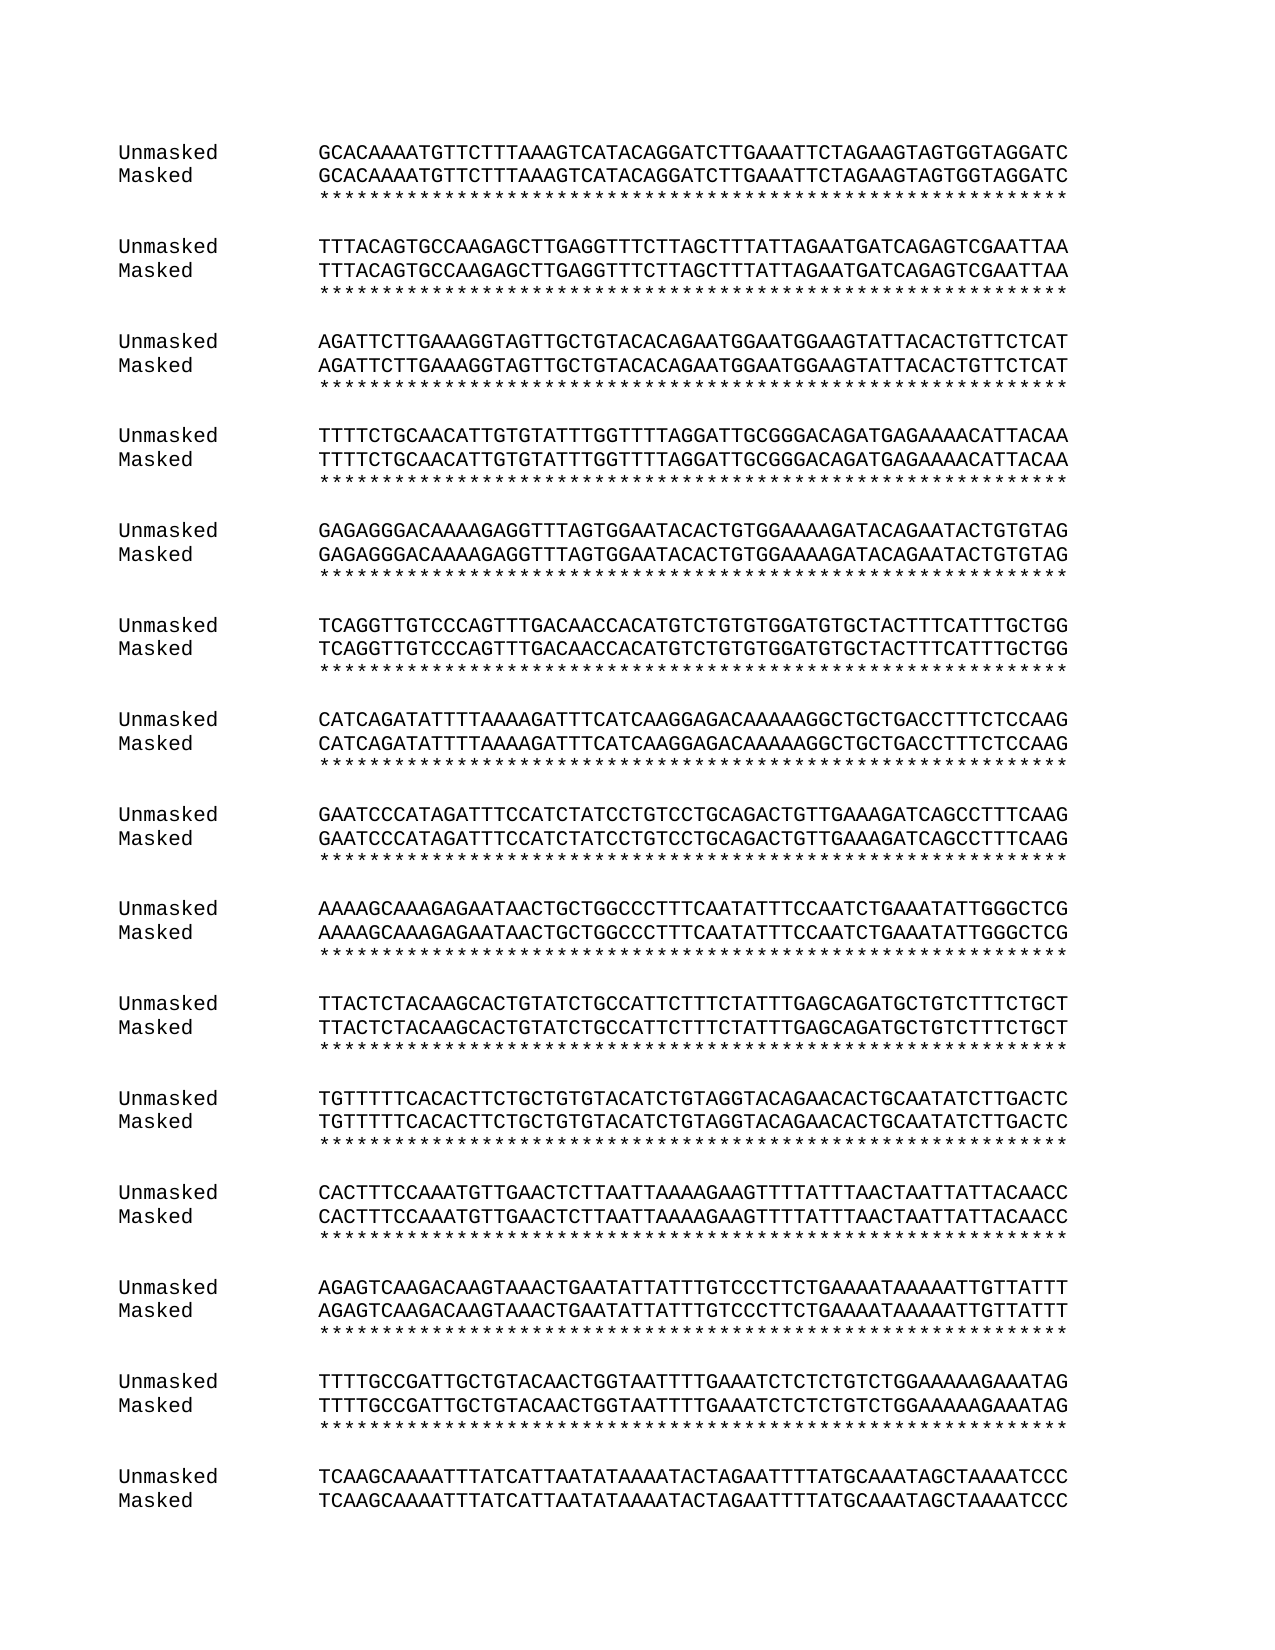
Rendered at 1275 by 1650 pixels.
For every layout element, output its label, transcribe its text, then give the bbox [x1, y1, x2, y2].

text Masked AGATTCTTGAAAGGTAGTTGCTGTACACAGAATGGAATGGAAGTATTACACTGTTCTCAT [118, 354, 1157, 378]
text Masked AGAGTCAAGACAAGTAAACTGAATATTATTTGTCCCTTCTGAAAATAAAAATTGTTATTT [118, 1300, 1157, 1324]
text Masked TCAAGCAAAATTTATCATTAATATAAAATACTAGAATTTTATGCAAATAGCTAAAATCCC [118, 1489, 1157, 1513]
text Masked GAATCCCATAGATTTCCATCTATCCTGTCCTGCAGACTGTTGAAAGATCAGCCTTTCAAG [118, 827, 1157, 851]
text Unmasked TCAGGTTGTCCCAGTTTGACAACCACATGTCTGTGTGGATGTGCTACTTTCATTTGCTGG [118, 615, 1157, 638]
text ************************************************************ [118, 1229, 1157, 1253]
text Masked TCAGGTTGTCCCAGTTTGACAACCACATGTCTGTGTGGATGTGCTACTTTCATTTGCTGG [118, 638, 1157, 662]
text Masked TTTTCTGCAACATTGTGTATTTGGTTTTAGGATTGCGGGACAGATGAGAAAACATTACAA [118, 449, 1157, 473]
text ************************************************************ [118, 1135, 1157, 1158]
text Masked CACTTTCCAAATGTTGAACTCTTAATTAAAAGAAGTTTTATTTAACTAATTATTACAACC [118, 1206, 1157, 1229]
text ************************************************************ [118, 189, 1157, 213]
text ************************************************************ [118, 1324, 1157, 1348]
text Unmasked AGATTCTTGAAAGGTAGTTGCTGTACACAGAATGGAATGGAAGTATTACACTGTTCTCAT [118, 331, 1157, 354]
text Masked TTTACAGTGCCAAGAGCTTGAGGTTTCTTAGCTTTATTAGAATGATCAGAGTCGAATTAA [118, 260, 1157, 284]
text Masked TTACTCTACAAGCACTGTATCTGCCATTCTTTCTATTTGAGCAGATGCTGTCTTTCTGCT [118, 1017, 1157, 1040]
text Unmasked TTTTGCCGATTGCTGTACAACTGGTAATTTTGAAATCTCTCTGTCTGGAAAAAGAAATAG [118, 1371, 1157, 1395]
text Masked GCACAAAATGTTCTTTAAAGTCATACAGGATCTTGAAATTCTAGAAGTAGTGGTAGGATC [118, 165, 1157, 189]
text ************************************************************ [118, 378, 1157, 402]
text Unmasked TTACTCTACAAGCACTGTATCTGCCATTCTTTCTATTTGAGCAGATGCTGTCTTTCTGCT [118, 993, 1157, 1017]
text Unmasked TGTTTTTCACACTTCTGCTGTGTACATCTGTAGGTACAGAACACTGCAATATCTTGACTC [118, 1088, 1157, 1111]
text Unmasked GAGAGGGACAAAAGAGGTTTAGTGGAATACACTGTGGAAAAGATACAGAATACTGTGTAG [118, 520, 1157, 544]
text ************************************************************ [118, 1419, 1157, 1442]
text Masked CATCAGATATTTTAAAAGATTTCATCAAGGAGACAAAAAGGCTGCTGACCTTTCTCCAAG [118, 733, 1157, 757]
text ************************************************************ [118, 567, 1157, 591]
text Unmasked TTTTCTGCAACATTGTGTATTTGGTTTTAGGATTGCGGGACAGATGAGAAAACATTACAA [118, 426, 1157, 449]
text Unmasked GCACAAAATGTTCTTTAAAGTCATACAGGATCTTGAAATTCTAGAAGTAGTGGTAGGATC [118, 142, 1157, 165]
text ************************************************************ [118, 473, 1157, 496]
text Unmasked TTTACAGTGCCAAGAGCTTGAGGTTTCTTAGCTTTATTAGAATGATCAGAGTCGAATTAA [118, 236, 1157, 260]
text Unmasked AAAAGCAAAGAGAATAACTGCTGGCCCTTTCAATATTTCCAATCTGAAATATTGGGCTCG [118, 898, 1157, 922]
text Masked TTTTGCCGATTGCTGTACAACTGGTAATTTTGAAATCTCTCTGTCTGGAAAAAGAAATAG [118, 1395, 1157, 1419]
text Masked TGTTTTTCACACTTCTGCTGTGTACATCTGTAGGTACAGAACACTGCAATATCTTGACTC [118, 1111, 1157, 1135]
text ************************************************************ [118, 946, 1157, 969]
text Masked AAAAGCAAAGAGAATAACTGCTGGCCCTTTCAATATTTCCAATCTGAAATATTGGGCTCG [118, 922, 1157, 946]
text Unmasked AGAGTCAAGACAAGTAAACTGAATATTATTTGTCCCTTCTGAAAATAAAAATTGTTATTT [118, 1277, 1157, 1300]
text ************************************************************ [118, 851, 1157, 875]
text Unmasked TCAAGCAAAATTTATCATTAATATAAAATACTAGAATTTTATGCAAATAGCTAAAATCCC [118, 1466, 1157, 1489]
text ************************************************************ [118, 284, 1157, 307]
text ************************************************************ [118, 757, 1157, 780]
text Masked GAGAGGGACAAAAGAGGTTTAGTGGAATACACTGTGGAAAAGATACAGAATACTGTGTAG [118, 544, 1157, 567]
text Unmasked GAATCCCATAGATTTCCATCTATCCTGTCCTGCAGACTGTTGAAAGATCAGCCTTTCAAG [118, 804, 1157, 827]
text ************************************************************ [118, 1040, 1157, 1064]
text Unmasked CACTTTCCAAATGTTGAACTCTTAATTAAAAGAAGTTTTATTTAACTAATTATTACAACC [118, 1182, 1157, 1206]
text ************************************************************ [118, 662, 1157, 686]
text Unmasked CATCAGATATTTTAAAAGATTTCATCAAGGAGACAAAAAGGCTGCTGACCTTTCTCCAAG [118, 709, 1157, 733]
